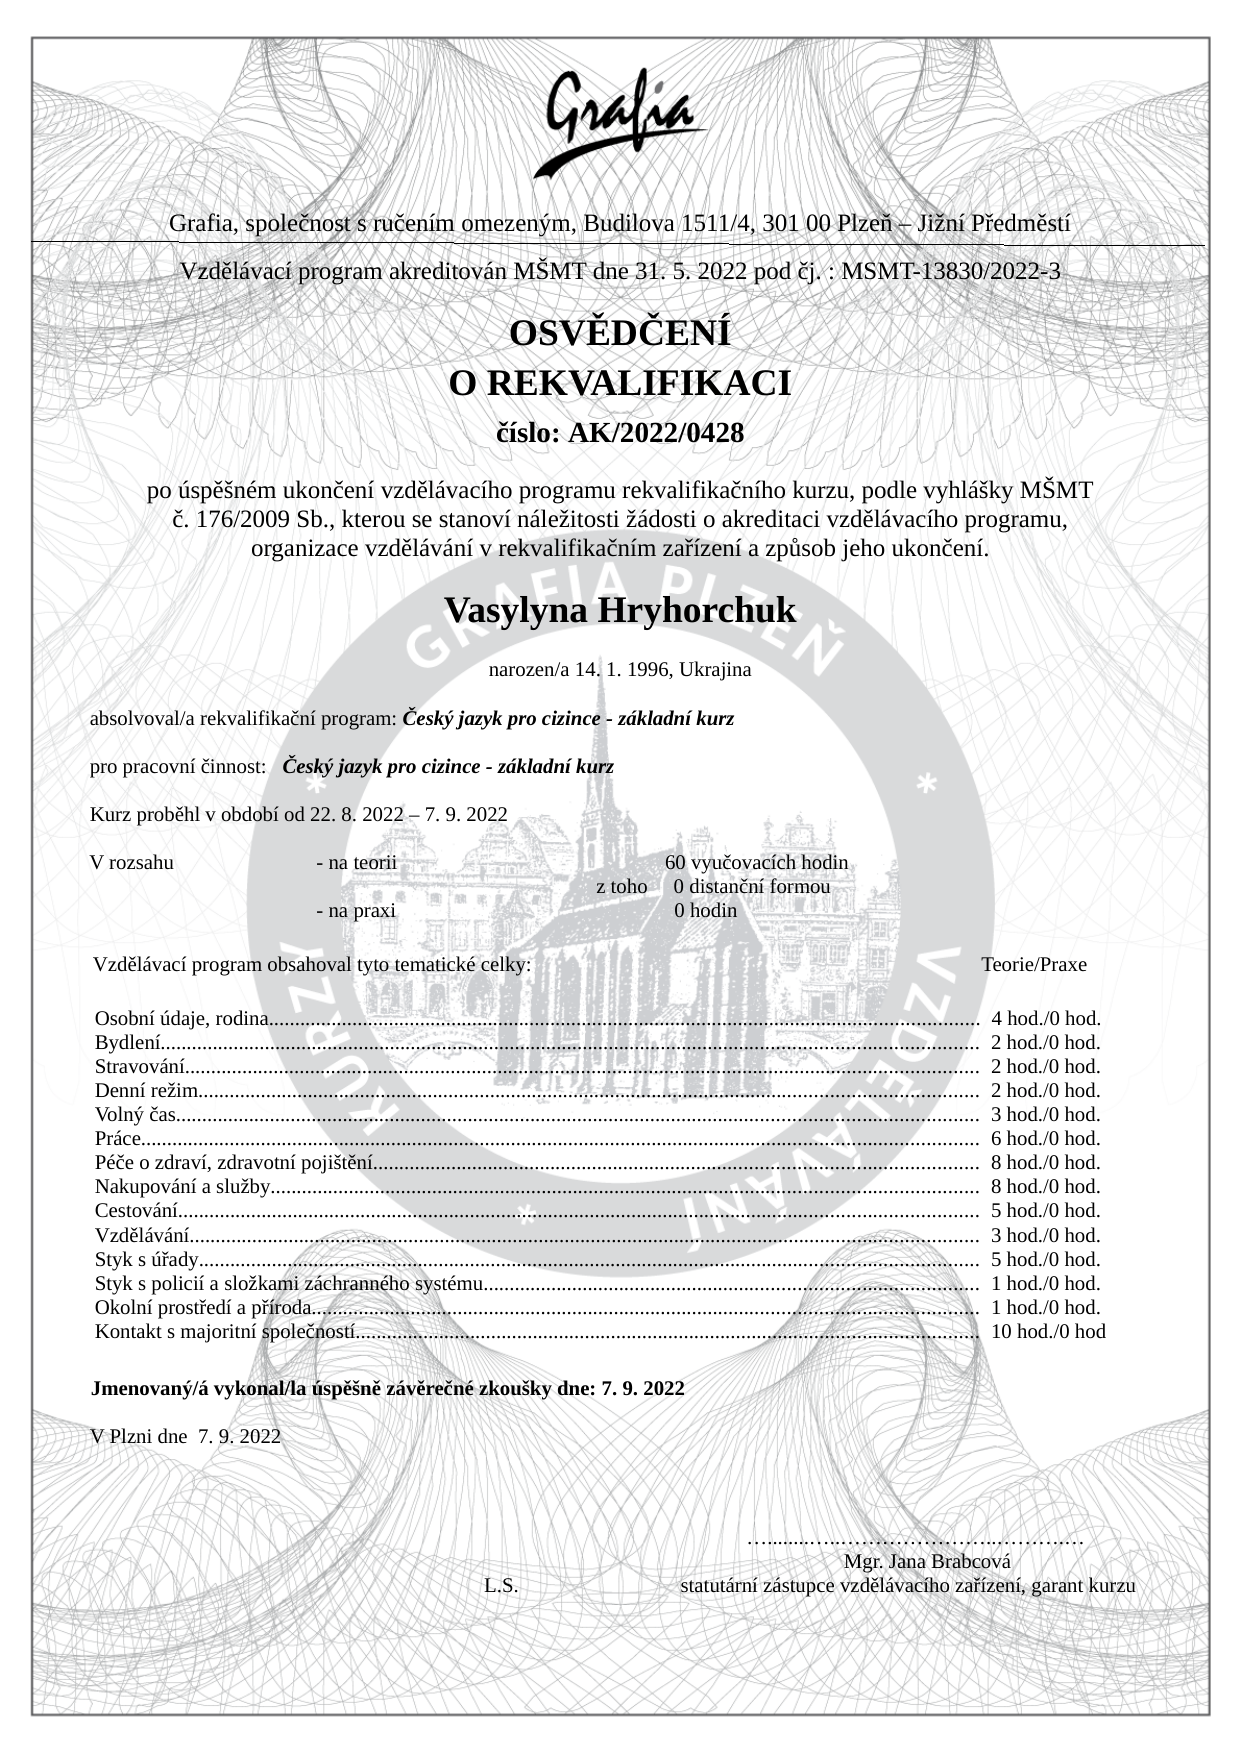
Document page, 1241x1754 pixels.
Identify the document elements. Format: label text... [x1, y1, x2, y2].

text Vzdělávací program obsahoval tyto tematické celky: Teorie/Praxe [0, 948, 1240, 977]
text V rozsahu - na teorii 60 vyučovacích hodin [0, 850, 1240, 874]
text …........…..…………………..……….… [0, 1525, 1240, 1549]
text Kurz proběhl v období od 22. 8. 2022 – 7. 9. 2022 [0, 802, 1240, 826]
text Péče o zdraví, zdravotní pojištění 8 hod./0 hod. [94, 1150, 1240, 1174]
text Vzdělávací program akreditován MŠMT dne 31. 5. 2022 pod čj. : MSMT-13830/2022-3 [0, 256, 1240, 284]
text V Plzni dne 7. 9. 2022 [0, 1424, 1240, 1448]
text - na praxi 0 hodin [0, 898, 1240, 922]
text narozen/a 14. 1. 1996, Ukrajina [0, 657, 1240, 681]
text Styk s úřady 5 hod./0 hod. [94, 1247, 1240, 1271]
text Nakupování a služby 8 hod./0 hod. [94, 1174, 1240, 1198]
text Bydlení 2 hod./0 hod. [94, 1030, 1240, 1054]
text L.S. statutární zástupce vzdělávacího zařízení, garant kurzu [0, 1573, 1240, 1597]
text Vzdělávání 3 hod./0 hod. [94, 1222, 1240, 1247]
text Osobní údaje, rodina 4 hod./0 hod. [94, 1006, 1240, 1030]
text Volný čas 3 hod./0 hod. [94, 1102, 1240, 1126]
text Styk s policií a složkami záchranného systému 1 hod./0 hod. [94, 1271, 1240, 1295]
picture [0, 0, 1241, 1754]
text Cestování 5 hod./0 hod. [94, 1198, 1240, 1222]
text Jmenovaný/á vykonal/la úspěšně závěrečné zkoušky dne: 7. 9. 2022 [0, 1372, 1240, 1400]
text Grafia, společnost s ručením omezeným, Budilova 1511/4, 301 00 Plzeň – Jižní Předměstí [0, 208, 1240, 237]
text pro pracovní činnost: Český jazyk pro cizince - základní kurz [0, 754, 1240, 778]
text z toho 0 distanční formou [0, 874, 1240, 898]
text po úspěšném ukončení vzdělávacího programu rekvalifikačního kurzu, podle vyhlášky MŠMT [0, 475, 1240, 504]
text OSVĚDČENÍ [0, 311, 1240, 354]
text č. 176/2009 Sb., kterou se stanoví náležitosti žádosti o akreditaci vzdělávacího programu, [0, 504, 1240, 533]
text absolvoval/a rekvalifikační program: Český jazyk pro cizince - základní kurz [0, 706, 1240, 729]
text Vasylyna Hryhorchuk [0, 588, 1240, 631]
text Okolní prostředí a příroda 1 hod./0 hod. [94, 1295, 1240, 1319]
text Kontakt s majoritní společností 10 hod./0 hod [94, 1319, 1240, 1343]
text Denní režim 2 hod./0 hod. [94, 1078, 1240, 1102]
text Práce 6 hod./0 hod. [94, 1126, 1240, 1150]
text číslo: AK/2022/0428 [0, 415, 1240, 449]
text Stravování 2 hod./0 hod. [94, 1054, 1240, 1078]
text Mgr. Jana Brabcová [0, 1549, 1240, 1573]
text organizace vzdělávání v rekvalifikačním zařízení a způsob jeho ukončení. [0, 533, 1240, 562]
text O REKVALIFIKACI [0, 360, 1240, 403]
